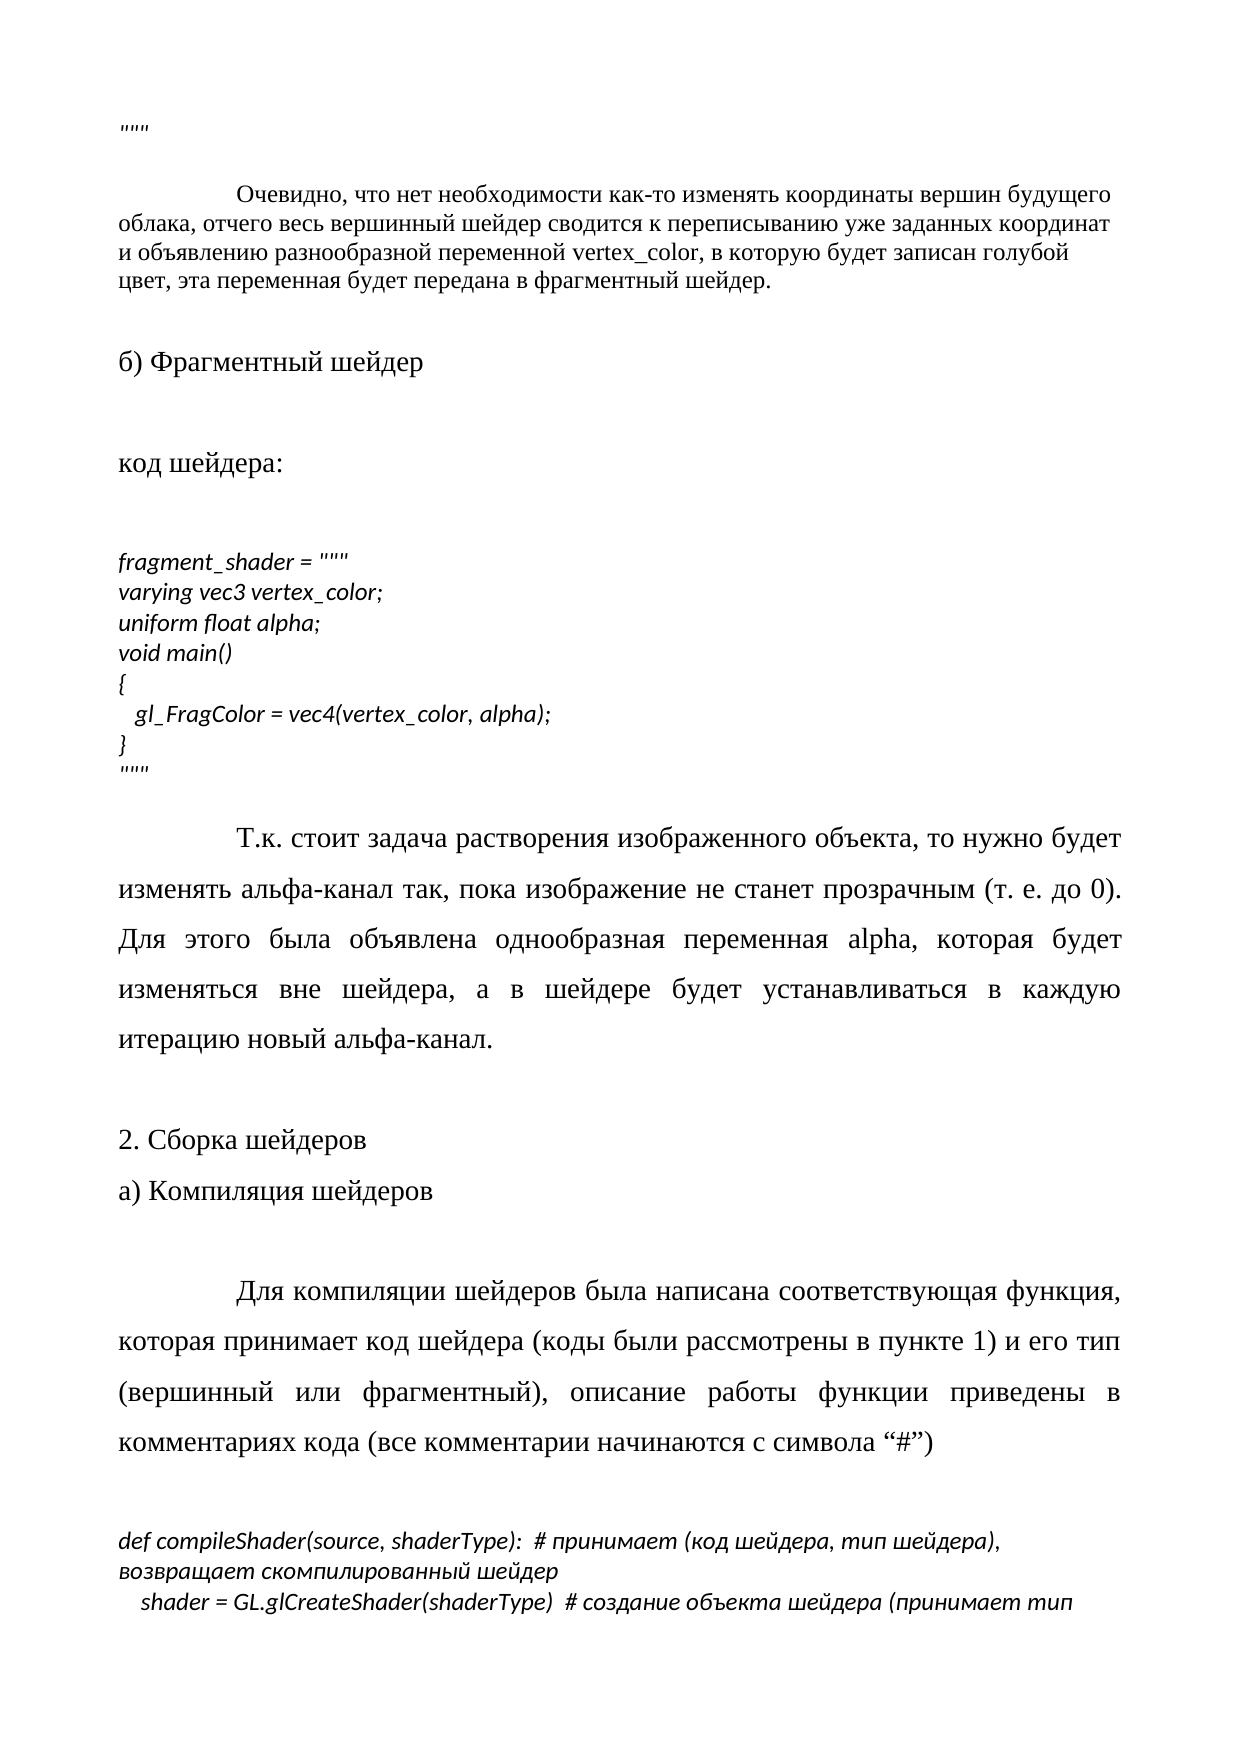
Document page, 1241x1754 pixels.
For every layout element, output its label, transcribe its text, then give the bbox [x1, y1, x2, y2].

text 2. Сборка шейдеров [118, 1122, 1122, 1156]
text fragment_shader = """ varying vec3 vertex_color; uniform float alpha; void main() { gl_FragColor = vec4(vertex_color, alpha); } """ [118, 546, 1122, 790]
text б) Фрагментный шейдер [118, 344, 1122, 378]
text Очевидно, что нет необходимости как-то изменять координаты вершин будущего облака, отчего весь вершинный шейдер сводится к переписыванию уже заданных координат и объявлению разнообразной переменной vertex_color, в которую будет записан голубой цвет, эта переменная будет передана в фрагментный шейдер. [118, 179, 1122, 294]
text """ [118, 118, 1122, 149]
text а) Компиляция шейдеров [118, 1173, 1122, 1206]
text Т.к. стоит задача растворения изображенного объекта, то нужно будет изменять альфа-канал так, пока изображение не станет прозрачным (т. е. до 0). Для этого была объявлена однообразная переменная alpha, которая будет изменяться вне шейдера, а в шейдере будет устанавливаться в каждую итерацию новый альфа-канал. [118, 820, 1122, 1055]
text Для компиляции шейдеров была написана соответствующая функция, которая принимает код шейдера (коды были рассмотрены в пункте 1) и его тип (вершинный или фрагментный), описание работы функции приведены в комментариях кода (все комментарии начинаются с символа “#”) [118, 1273, 1122, 1458]
text def compileShader(source, shaderType): # принимает (код шейдера, тип шейдера), возвращает скомпилированный шейдер shader = GL.glCreateShader(shaderType) # создание объекта шейдера (принимает тип [118, 1525, 1122, 1616]
text код шейдера: [118, 445, 1122, 479]
